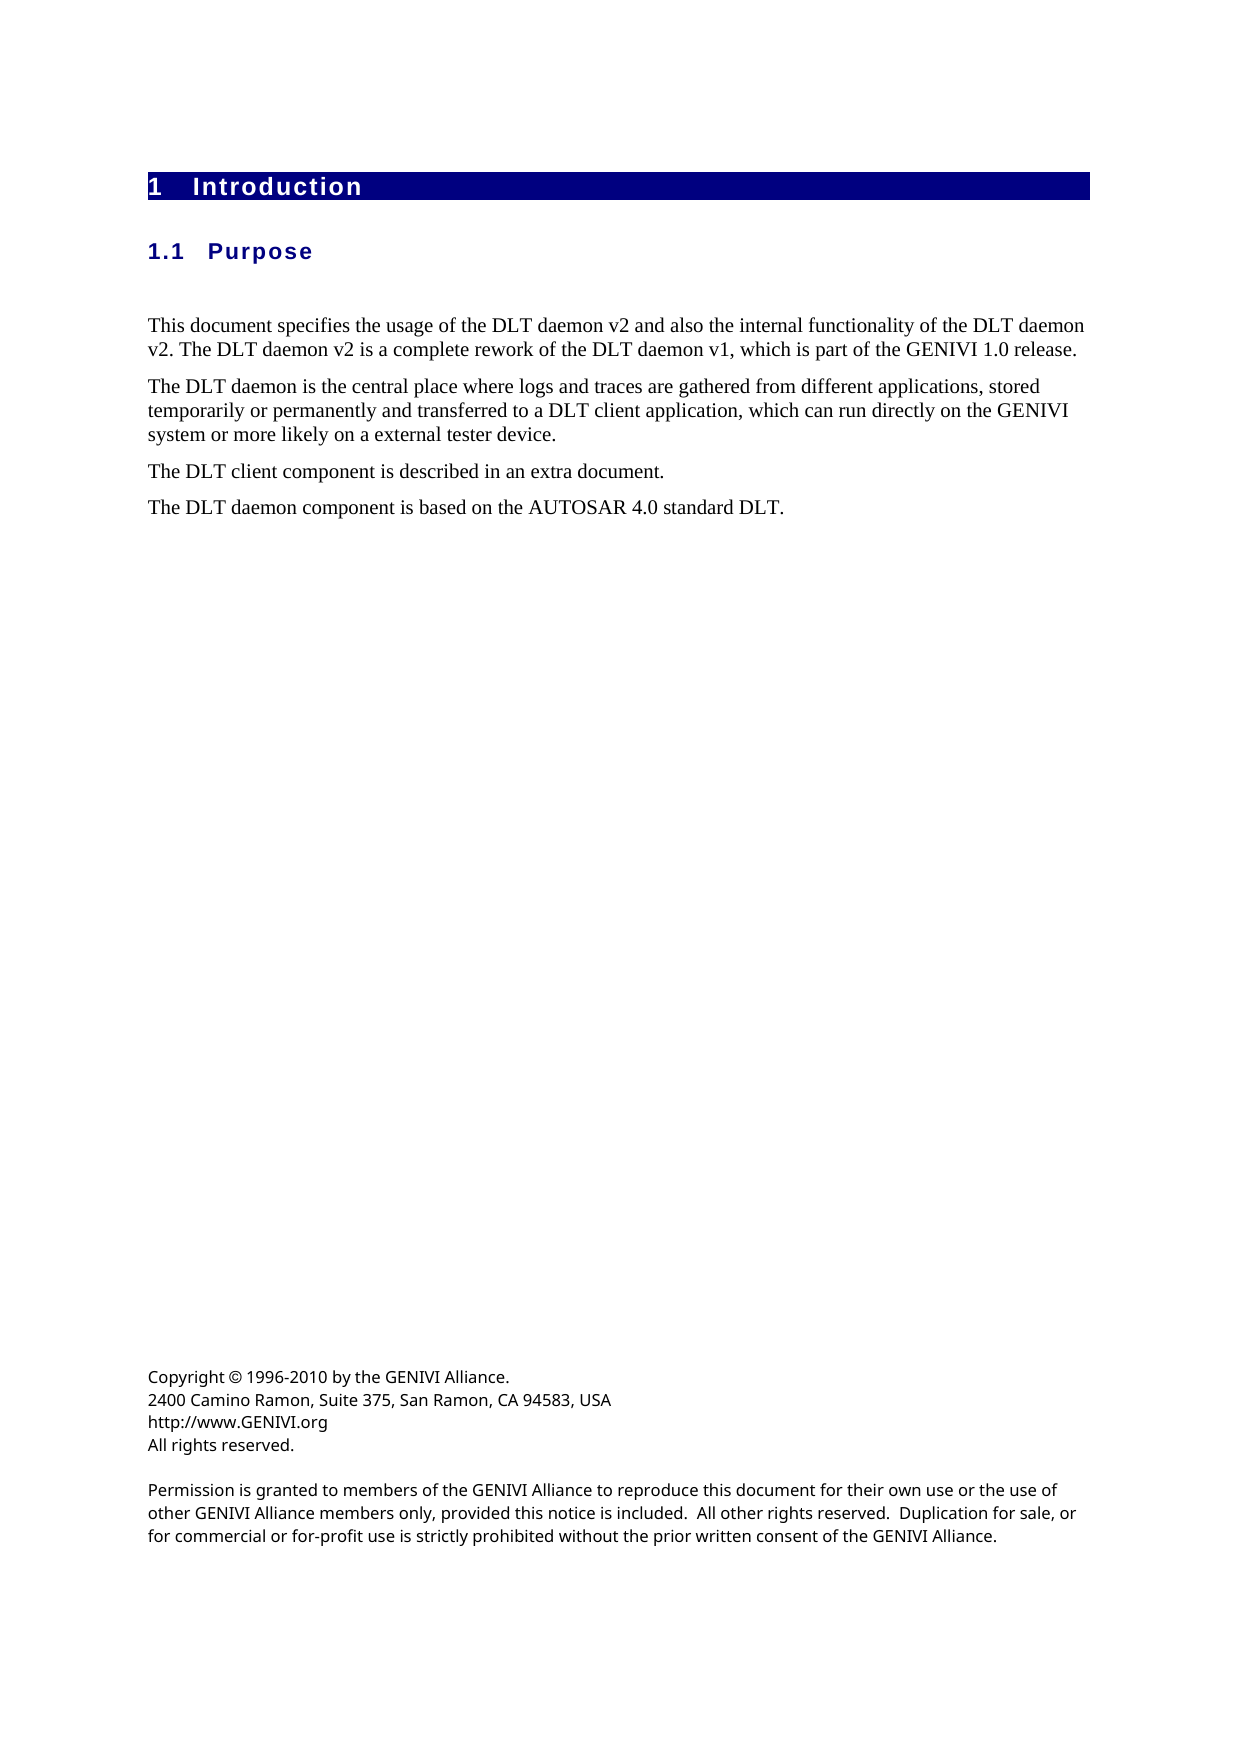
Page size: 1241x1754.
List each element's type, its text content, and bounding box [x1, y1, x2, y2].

text This document specifies the usage of the DLT daemon v2 and also the internal functionality of the DLT daemon v2. The DLT daemon v2 is a complete rework of the DLT daemon v1, which is part of the GENIVI 1.0 release. [148, 313, 1090, 361]
subtitle Introduction [148, 172, 1090, 200]
subtitle Purpose [148, 238, 1090, 264]
text The DLT client component is described in an extra document. [148, 458, 1090, 483]
text The DLT daemon is the central place where logs and traces are gathered from different applications, stored temporarily or permanently and transferred to a DLT client application, which can run directly on the GENIVI system or more likely on a external tester device. [148, 374, 1090, 446]
text The DLT daemon component is based on the AUTOSAR 4.0 standard DLT. [148, 495, 1090, 519]
